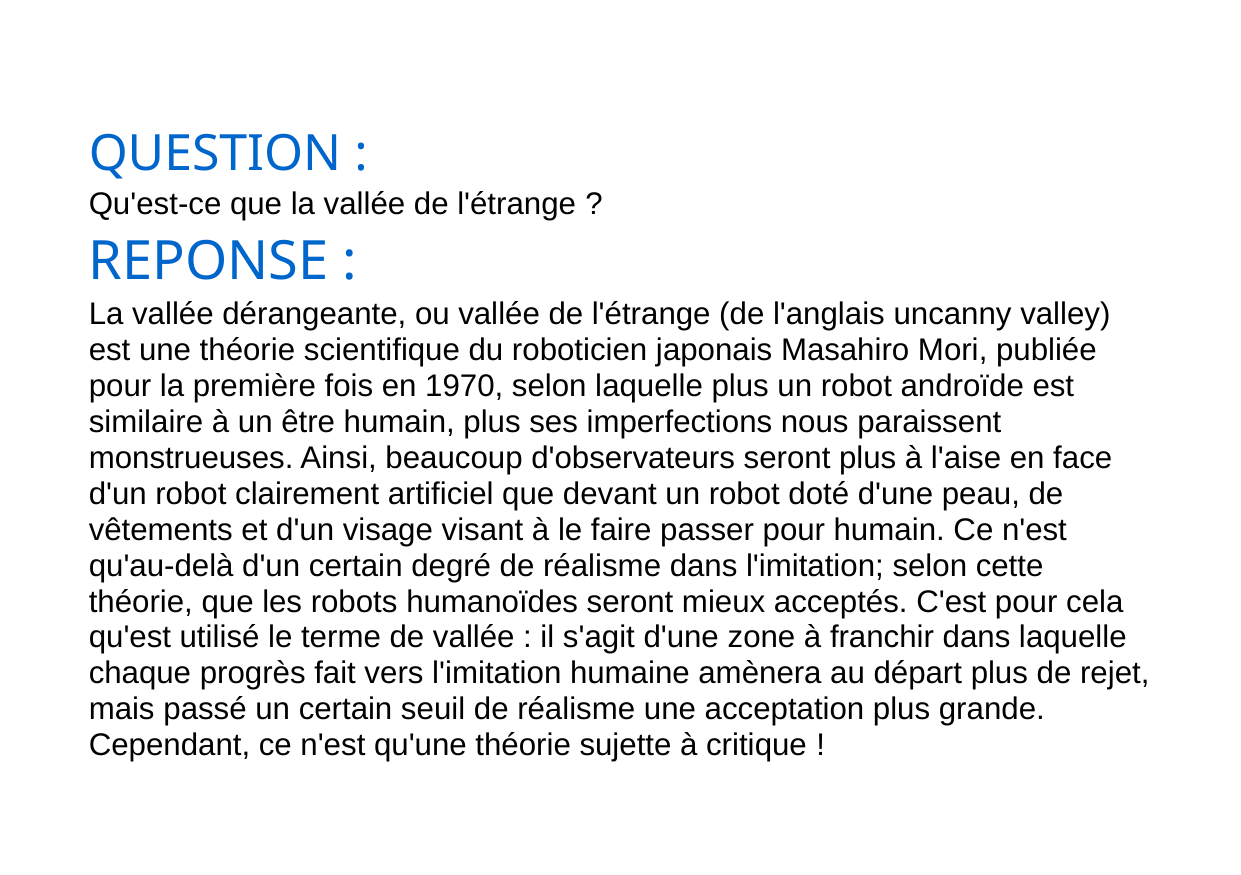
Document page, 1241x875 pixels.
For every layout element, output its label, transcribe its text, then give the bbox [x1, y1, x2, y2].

table_cell REPONSE : La vallée dérangeante, ou vallée de l'étrange (de l'anglais uncanny valley) est une théorie scientifique du roboticien japonais Masahiro Mori, publiée pour la première fois en 1970, selon laquelle plus un robot androïde est similaire à un être humain, plus ses imperfections nous paraissent monstrueuses. Ainsi, beaucoup d'observateurs seront plus à l'aise en face d'un robot clairement artificiel que devant un robot doté d'une peau, de vêtements et d'un visage visant à le faire passer pour humain. Ce n'est qu'au-delà d'un certain degré de réalisme dans l'imitation; selon cette théorie, que les robots humanoïdes seront mieux acceptés. C'est pour cela qu'est utilisé le terme de vallée : il s'agit d'une zone à franchir dans laquelle chaque progrès fait vers l'imitation humaine amènera au départ plus de rejet, mais passé un certain seuil de réalisme une acceptation plus grande. Cependant, ce n'est qu'une théorie sujette à critique ! [89, 221, 1152, 762]
table_header QUESTION : Qu'est-ce que la vallée de l'étrange ? [89, 117, 1152, 221]
